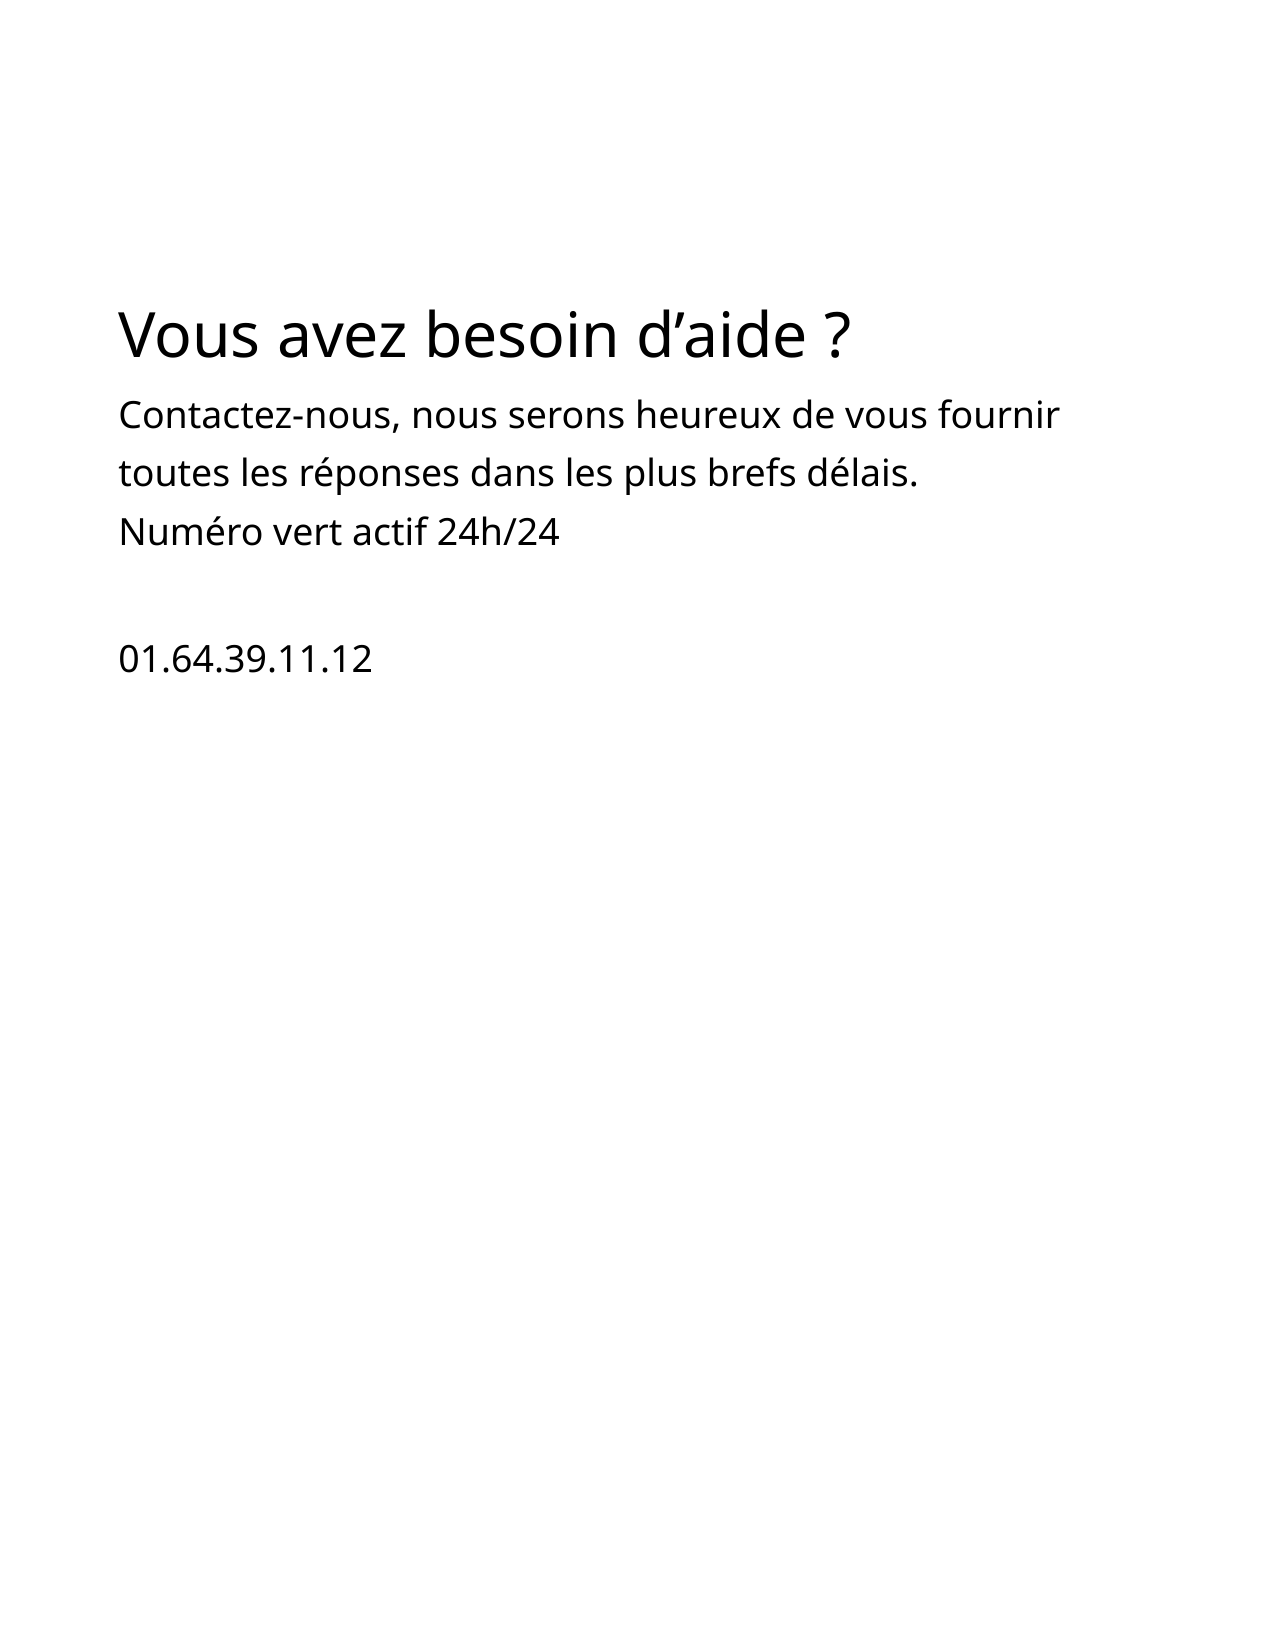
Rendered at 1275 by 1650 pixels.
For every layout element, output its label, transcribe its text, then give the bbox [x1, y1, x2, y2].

text 01.64.39.11.12 [118, 579, 1157, 698]
text Contactez-nous, nous serons heureux de vous fournir toutes les réponses dans les plus brefs délais. Numéro vert actif 24h/24 [118, 388, 1157, 556]
subtitle Vous avez besoin d’aide ? [118, 291, 1157, 376]
